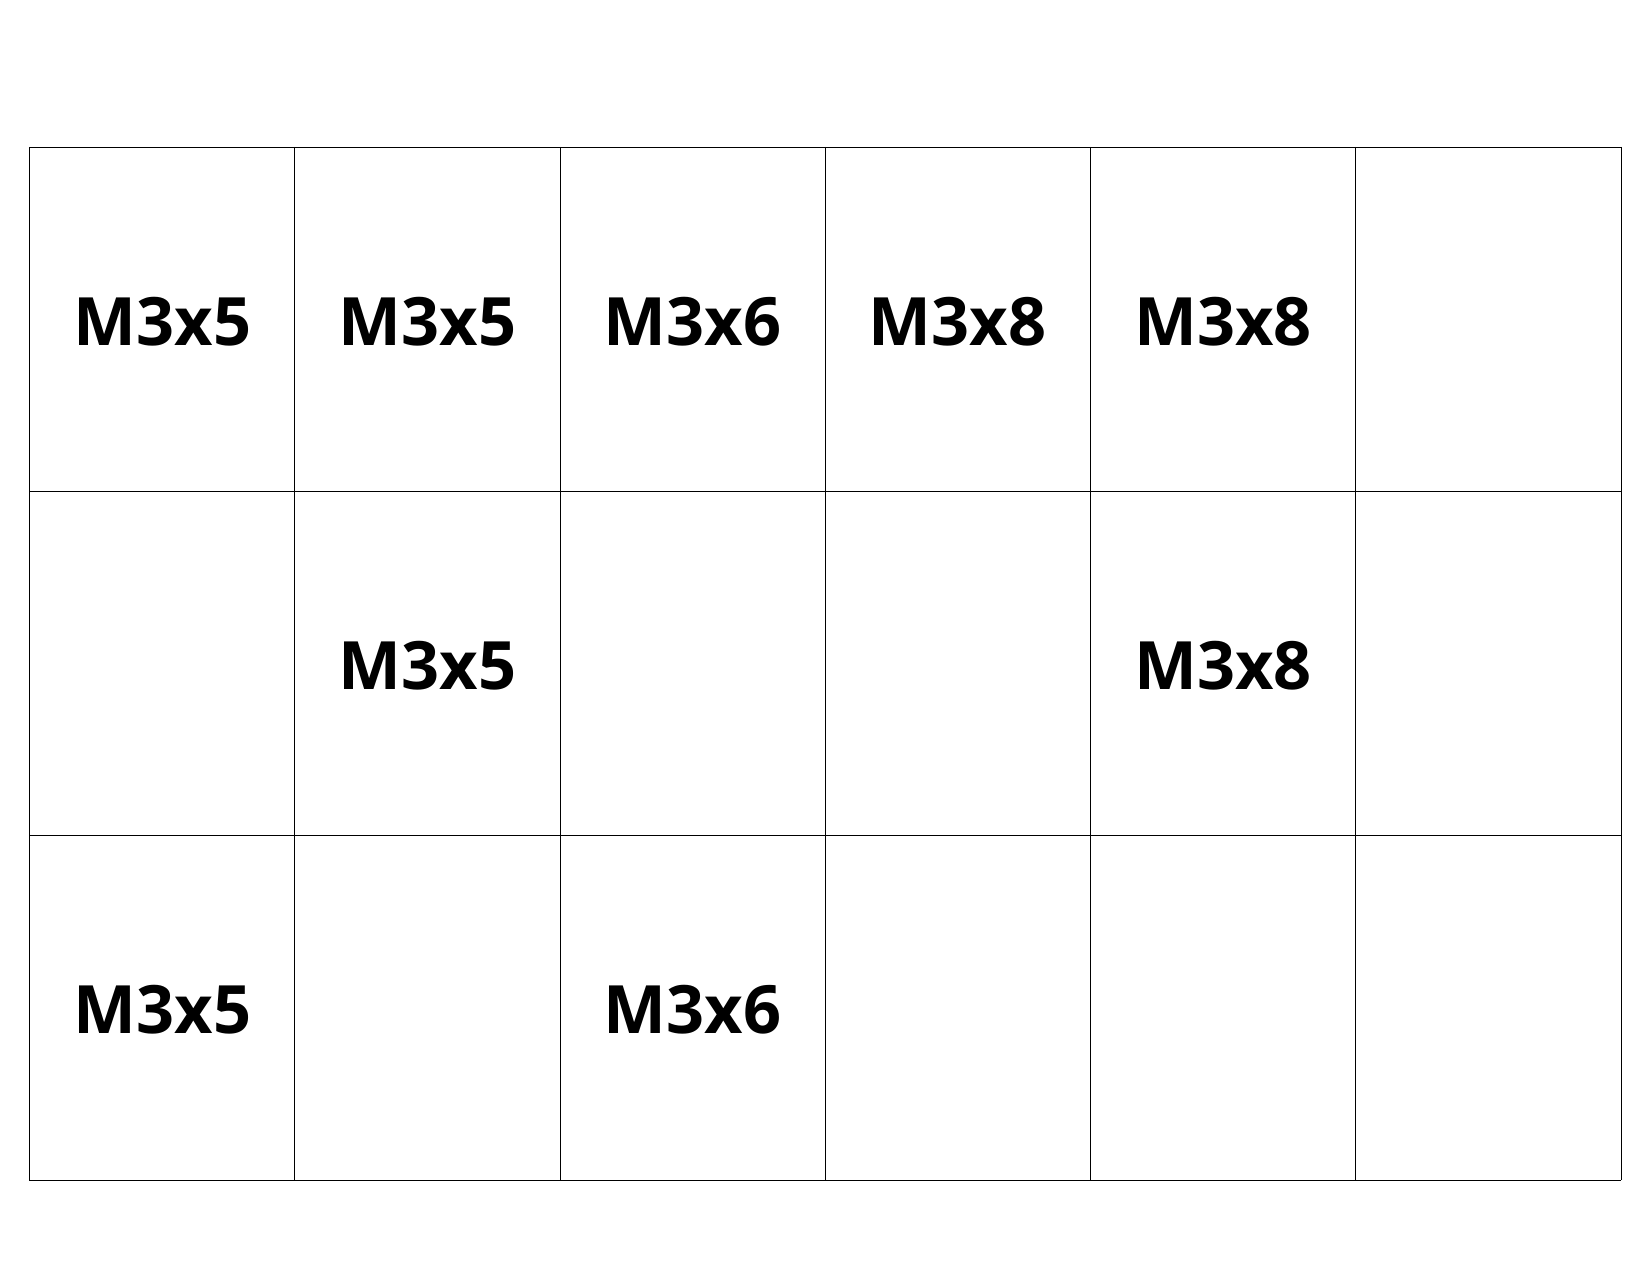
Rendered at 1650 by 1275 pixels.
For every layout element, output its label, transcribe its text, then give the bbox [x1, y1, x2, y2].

table_cell M3x8 [1091, 492, 1355, 835]
table_header M3x8 [1091, 148, 1355, 491]
table_cell [1356, 492, 1621, 835]
table_cell M3x6 [561, 836, 825, 1180]
table_cell [1356, 836, 1621, 1180]
table_header [1356, 148, 1621, 491]
table_cell [826, 836, 1090, 1180]
table_cell [561, 492, 825, 835]
table_cell [1091, 836, 1355, 1180]
table_header M3x6 [561, 148, 825, 491]
table_header M3x8 [826, 148, 1090, 491]
table_cell M3x5 [295, 492, 560, 835]
table_cell [295, 836, 560, 1180]
table_cell M3x5 [30, 836, 294, 1180]
table_cell [826, 492, 1090, 835]
table_header M3x5 [295, 148, 560, 491]
table_header M3x5 [30, 148, 294, 491]
table_cell [30, 492, 294, 835]
